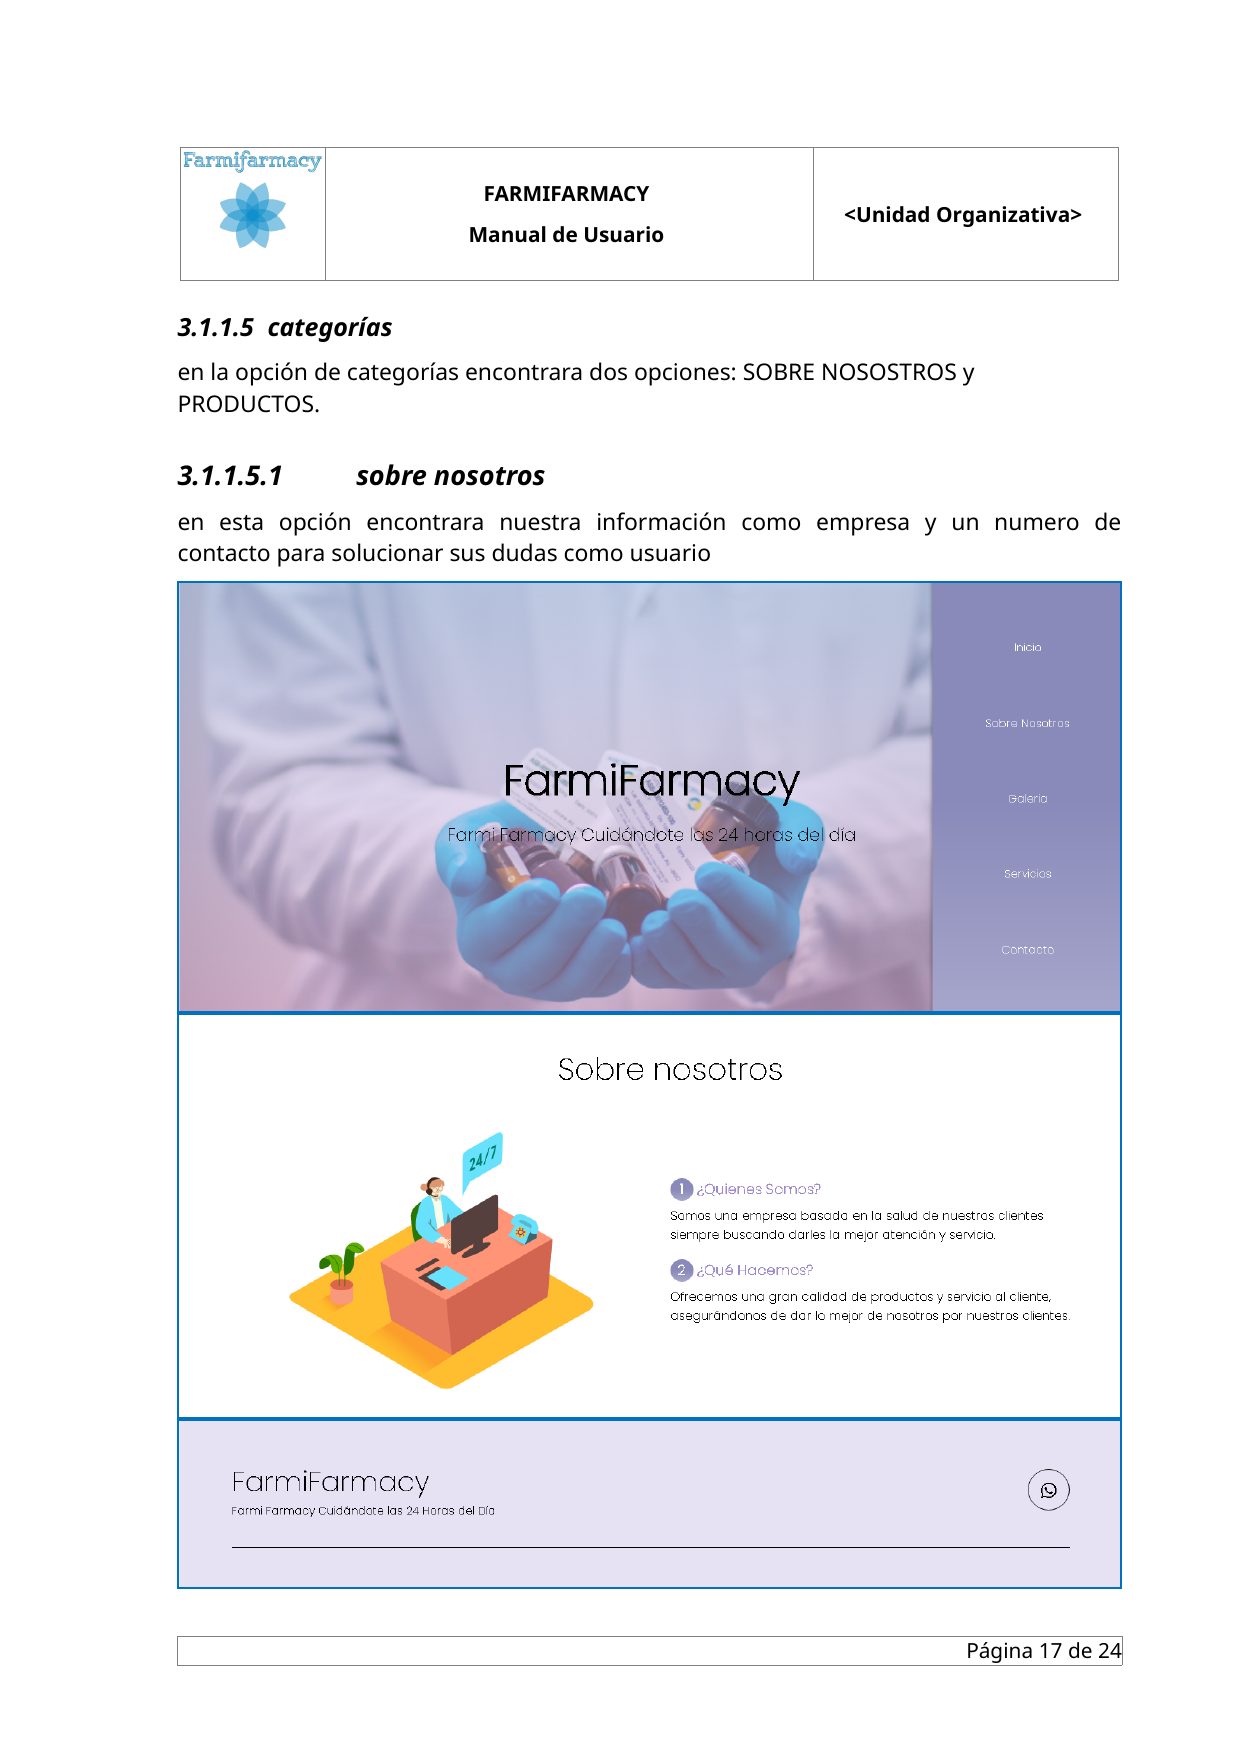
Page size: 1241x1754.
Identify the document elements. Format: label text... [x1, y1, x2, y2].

subtitle sobre nosotros [177, 456, 1122, 493]
text en la opción de categorías encontrara dos opciones: SOBRE NOSOSTROS y PRODUCTOS. [177, 356, 1122, 419]
text en esta opción encontrara nuestra información como empresa y un numero de contacto para solucionar sus dudas como usuario [177, 506, 1122, 568]
subtitle categorías [177, 310, 1122, 344]
